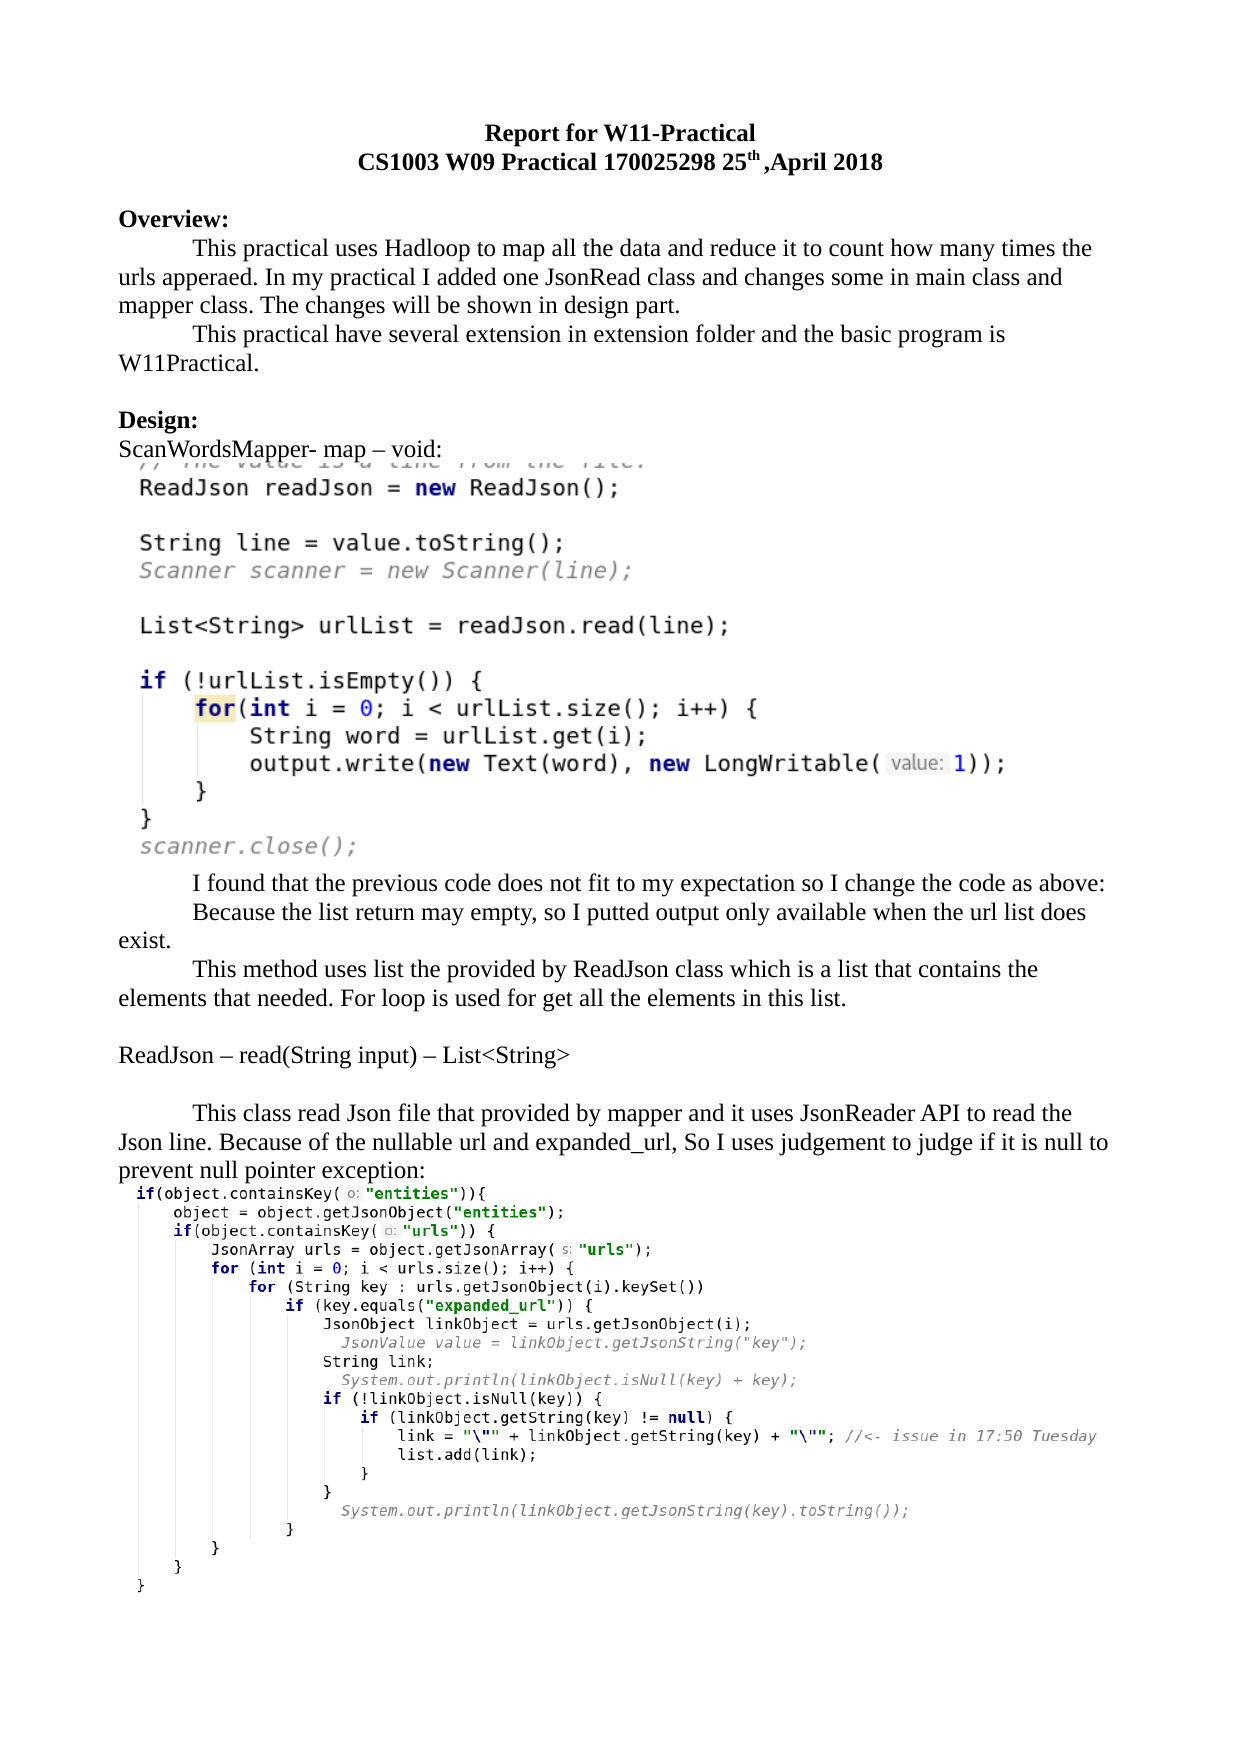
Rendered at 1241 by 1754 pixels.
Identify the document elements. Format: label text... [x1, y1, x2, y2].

text This practical have several extension in extension folder and the basic program is W11Practical. [118, 319, 1122, 377]
text Because the list return may empty, so I putted output only available when the url list does exist. [118, 897, 1122, 954]
picture [118, 1184, 1123, 1596]
text ReadJson – read(String input) – List<String> [118, 1041, 1122, 1069]
text This practical uses Hadloop to map all the data and reduce it to count how many times the urls apperaed. In my practical I added one JsonRead class and changes some in main class and mapper class. The changes will be shown in design part. [118, 233, 1122, 319]
text Report for W11-Practical [118, 118, 1122, 147]
text CS1003 W09 Practical 170025298 25th ,April 2018 [118, 147, 1122, 176]
text Overview: [118, 204, 1122, 233]
picture [122, 463, 1118, 869]
text Design: [118, 406, 1122, 434]
text This class read Json file that provided by mapper and it uses JsonReader API to read the Json line. Because of the nullable url and expanded_url, So I uses judgement to judge if it is null to prevent null pointer exception: [118, 1098, 1122, 1184]
text This method uses list the provided by ReadJson class which is a list that contains the elements that needed. For loop is used for get all the elements in this list. [118, 954, 1122, 1012]
text ScanWordsMapper- map – void: [118, 434, 1122, 463]
text I found that the previous code does not fit to my expectation so I change the code as above: [118, 463, 1122, 897]
